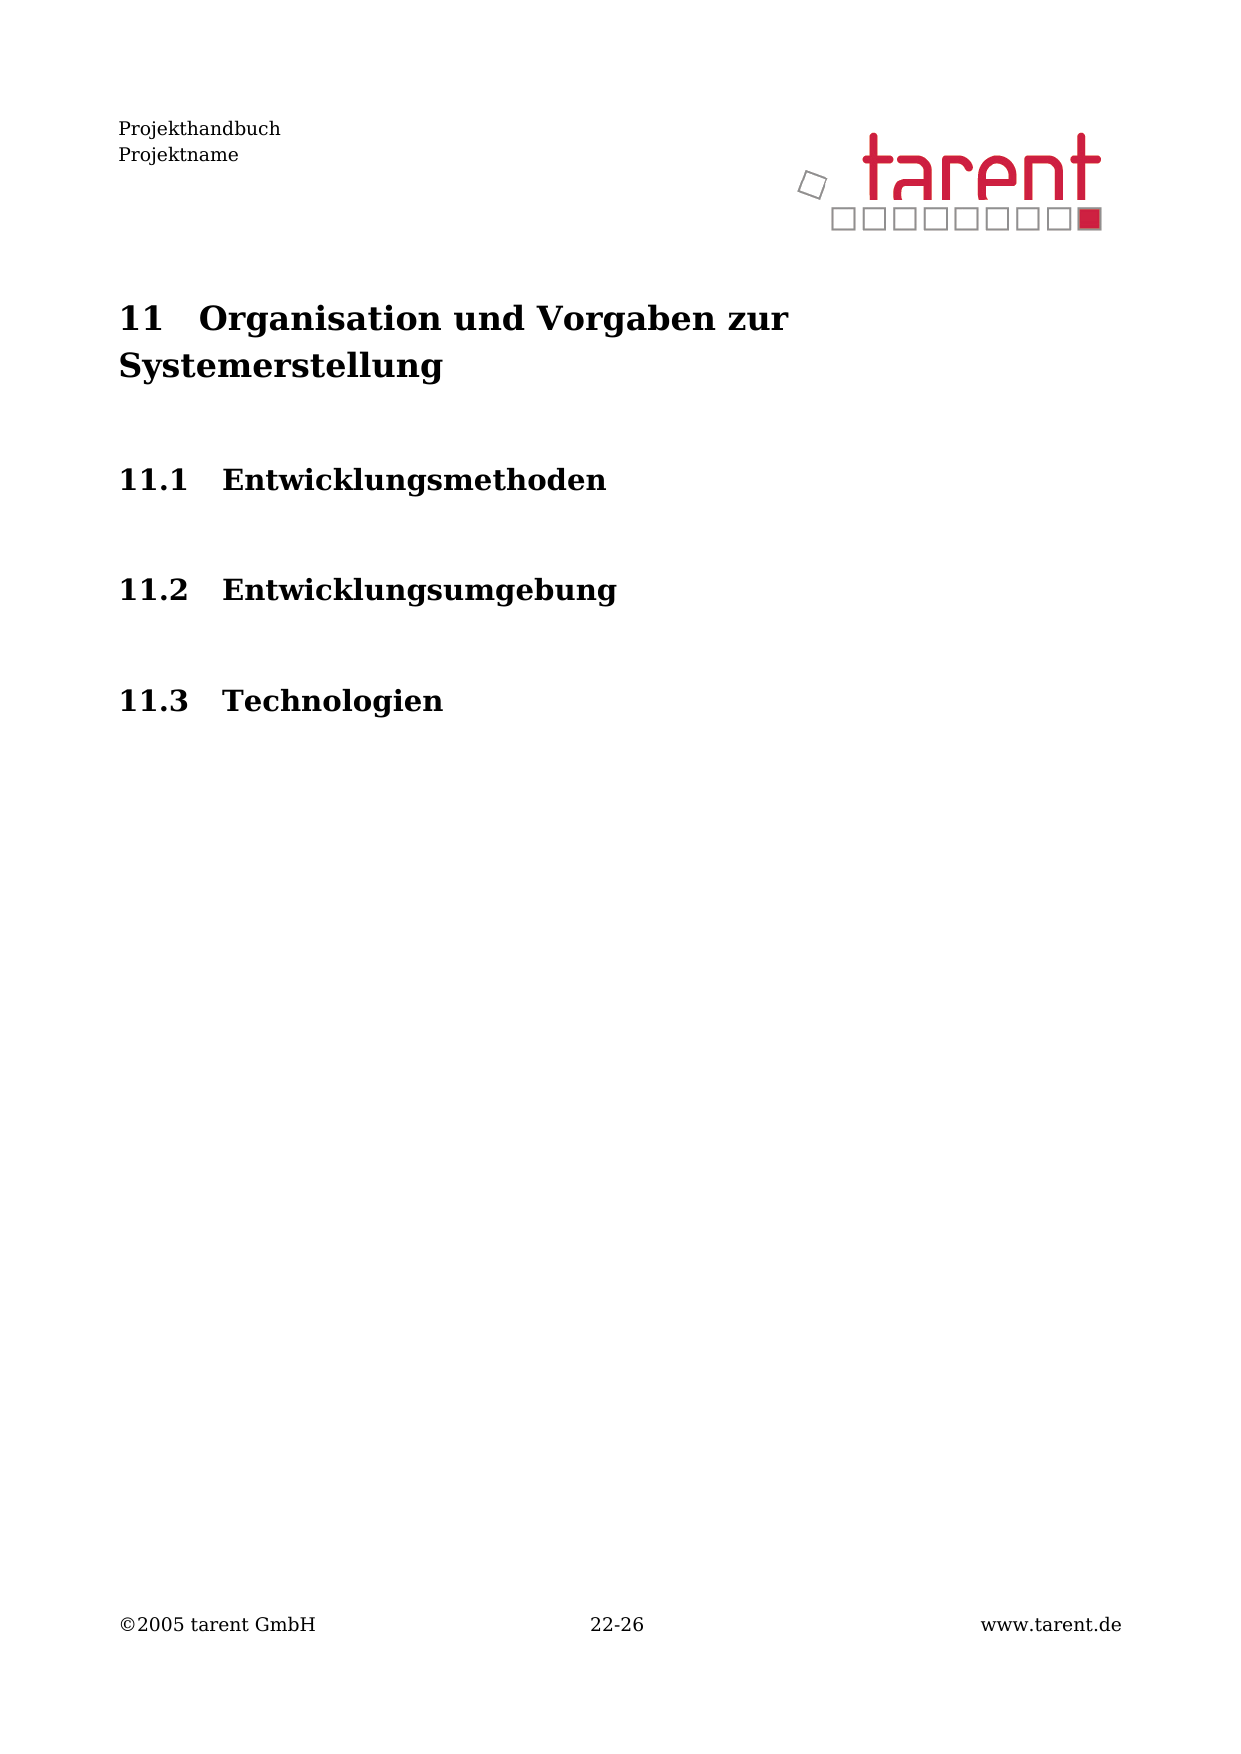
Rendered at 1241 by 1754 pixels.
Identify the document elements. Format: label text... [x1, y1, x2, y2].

subtitle Technologien [118, 684, 1122, 718]
subtitle Entwicklungsmethoden [118, 463, 1122, 497]
subtitle Organisation und Vorgaben zur Systemerstellung [118, 299, 1122, 386]
picture [784, 120, 1117, 242]
subtitle Entwicklungsumgebung [118, 573, 1122, 608]
